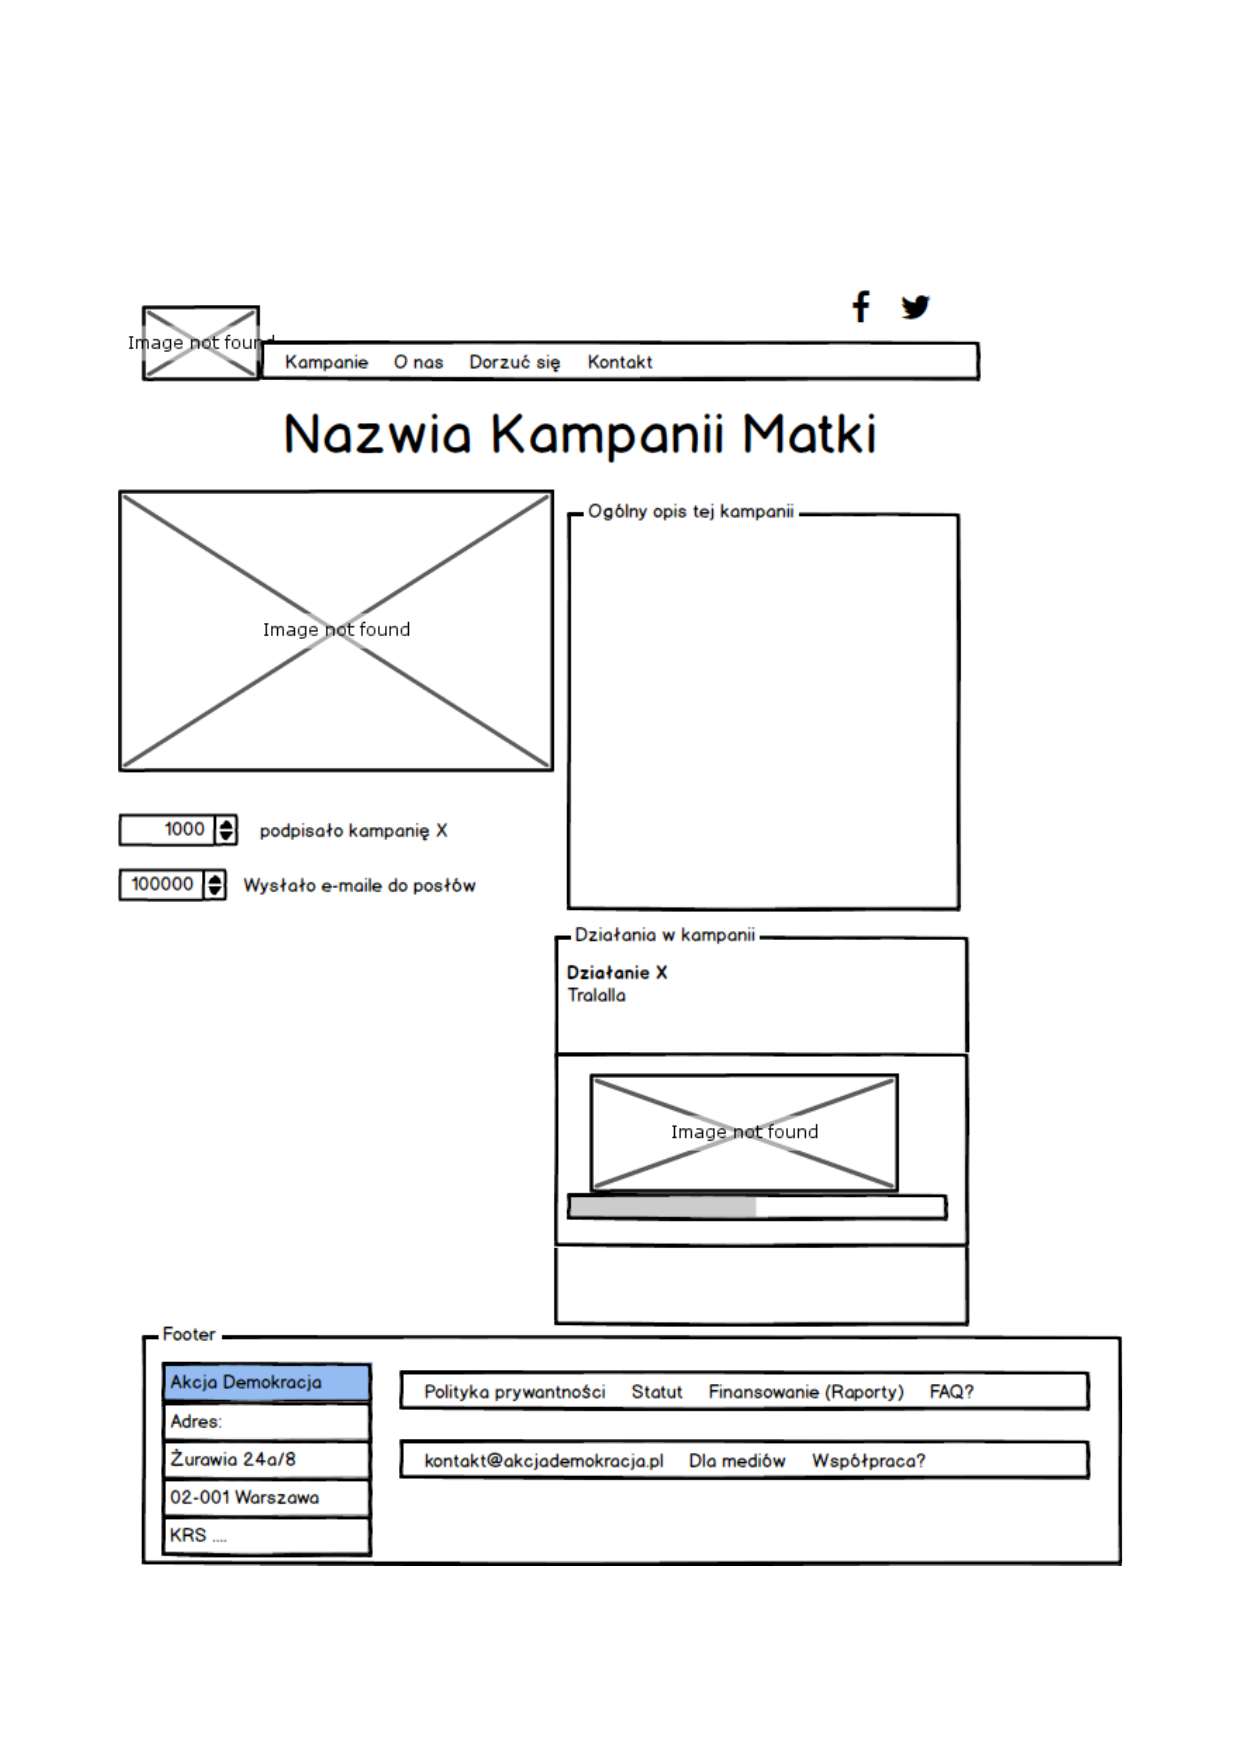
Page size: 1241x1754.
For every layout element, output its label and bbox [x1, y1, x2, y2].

picture [118, 290, 1123, 1566]
